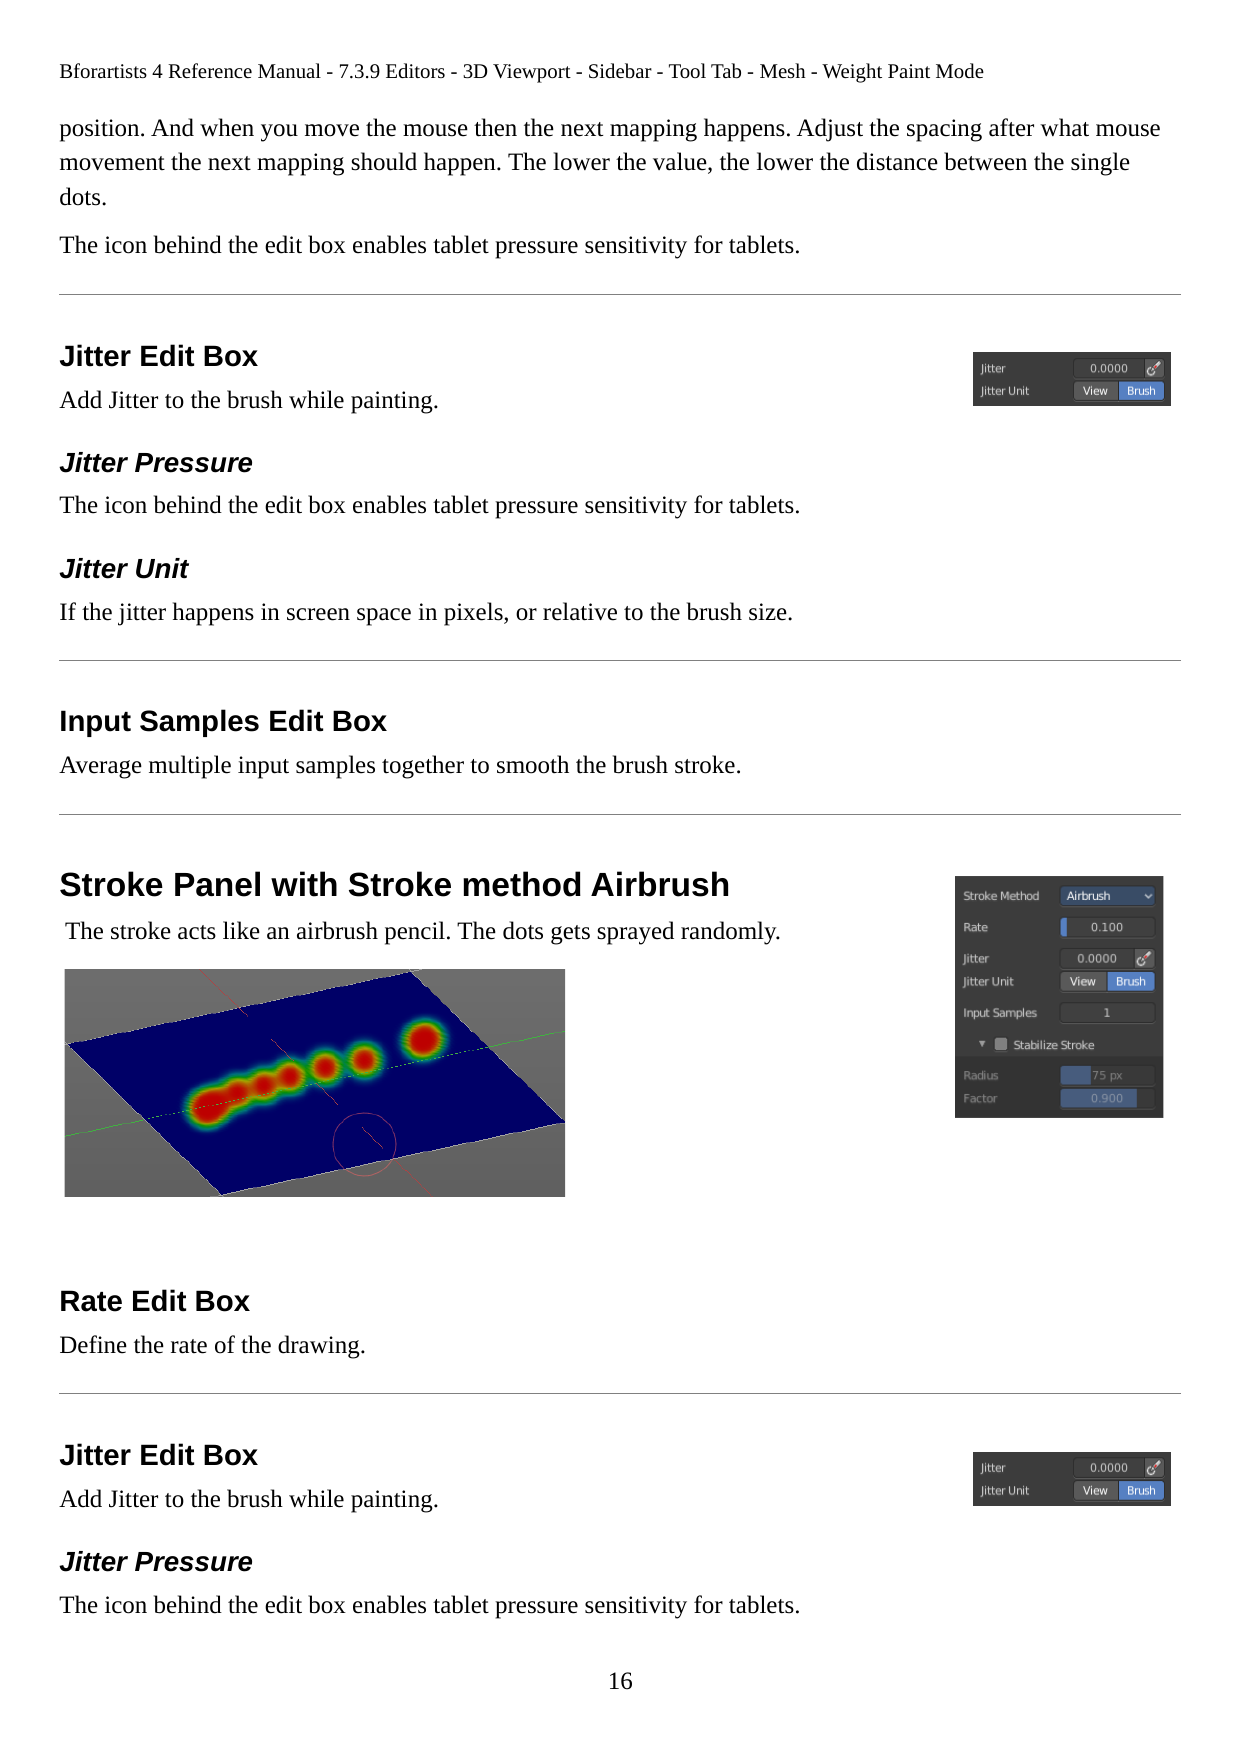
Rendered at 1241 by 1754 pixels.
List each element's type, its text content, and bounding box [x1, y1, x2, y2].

text The icon behind the edit box enables tablet pressure sensitivity for tablets. [59, 491, 1181, 519]
subtitle Jitter Pressure [59, 446, 1181, 478]
text If the jitter happens in screen space in pixels, or relative to the brush size. [59, 597, 1181, 625]
text The icon behind the edit box enables tablet pressure sensitivity for tablets. [59, 1590, 1181, 1618]
text The stroke acts like an airbrush pencil. The dots gets sprayed randomly. [59, 916, 955, 944]
subtitle Jitter Edit Box [59, 338, 1181, 372]
subtitle Rate Edit Box [59, 1283, 1181, 1317]
picture [64, 969, 566, 1197]
picture [955, 876, 1164, 1118]
text Add Jitter to the brush while painting. [59, 385, 1181, 413]
subtitle Input Samples Edit Box [59, 704, 1181, 738]
text Average multiple input samples together to smooth the brush stroke. [59, 751, 1181, 779]
subtitle Jitter Edit Box [59, 1438, 1181, 1471]
text Define the rate of the drawing. [59, 1330, 1181, 1358]
subtitle Stroke Panel with Stroke method Airbrush [59, 865, 1181, 903]
text The icon behind the edit box enables tablet pressure sensitivity for tablets. [59, 231, 1181, 259]
subtitle Jitter Pressure [59, 1545, 1181, 1577]
text Add Jitter to the brush while painting. [59, 1484, 1181, 1513]
picture [973, 1452, 1171, 1506]
picture [973, 352, 1171, 406]
subtitle Jitter Unit [59, 552, 1181, 584]
text position. And when you move the mouse then the next mapping happens. Adjust the spacing after what mouse movement the next mapping should happen. The lower the value, the lower the distance between the single dots. [59, 113, 1181, 210]
